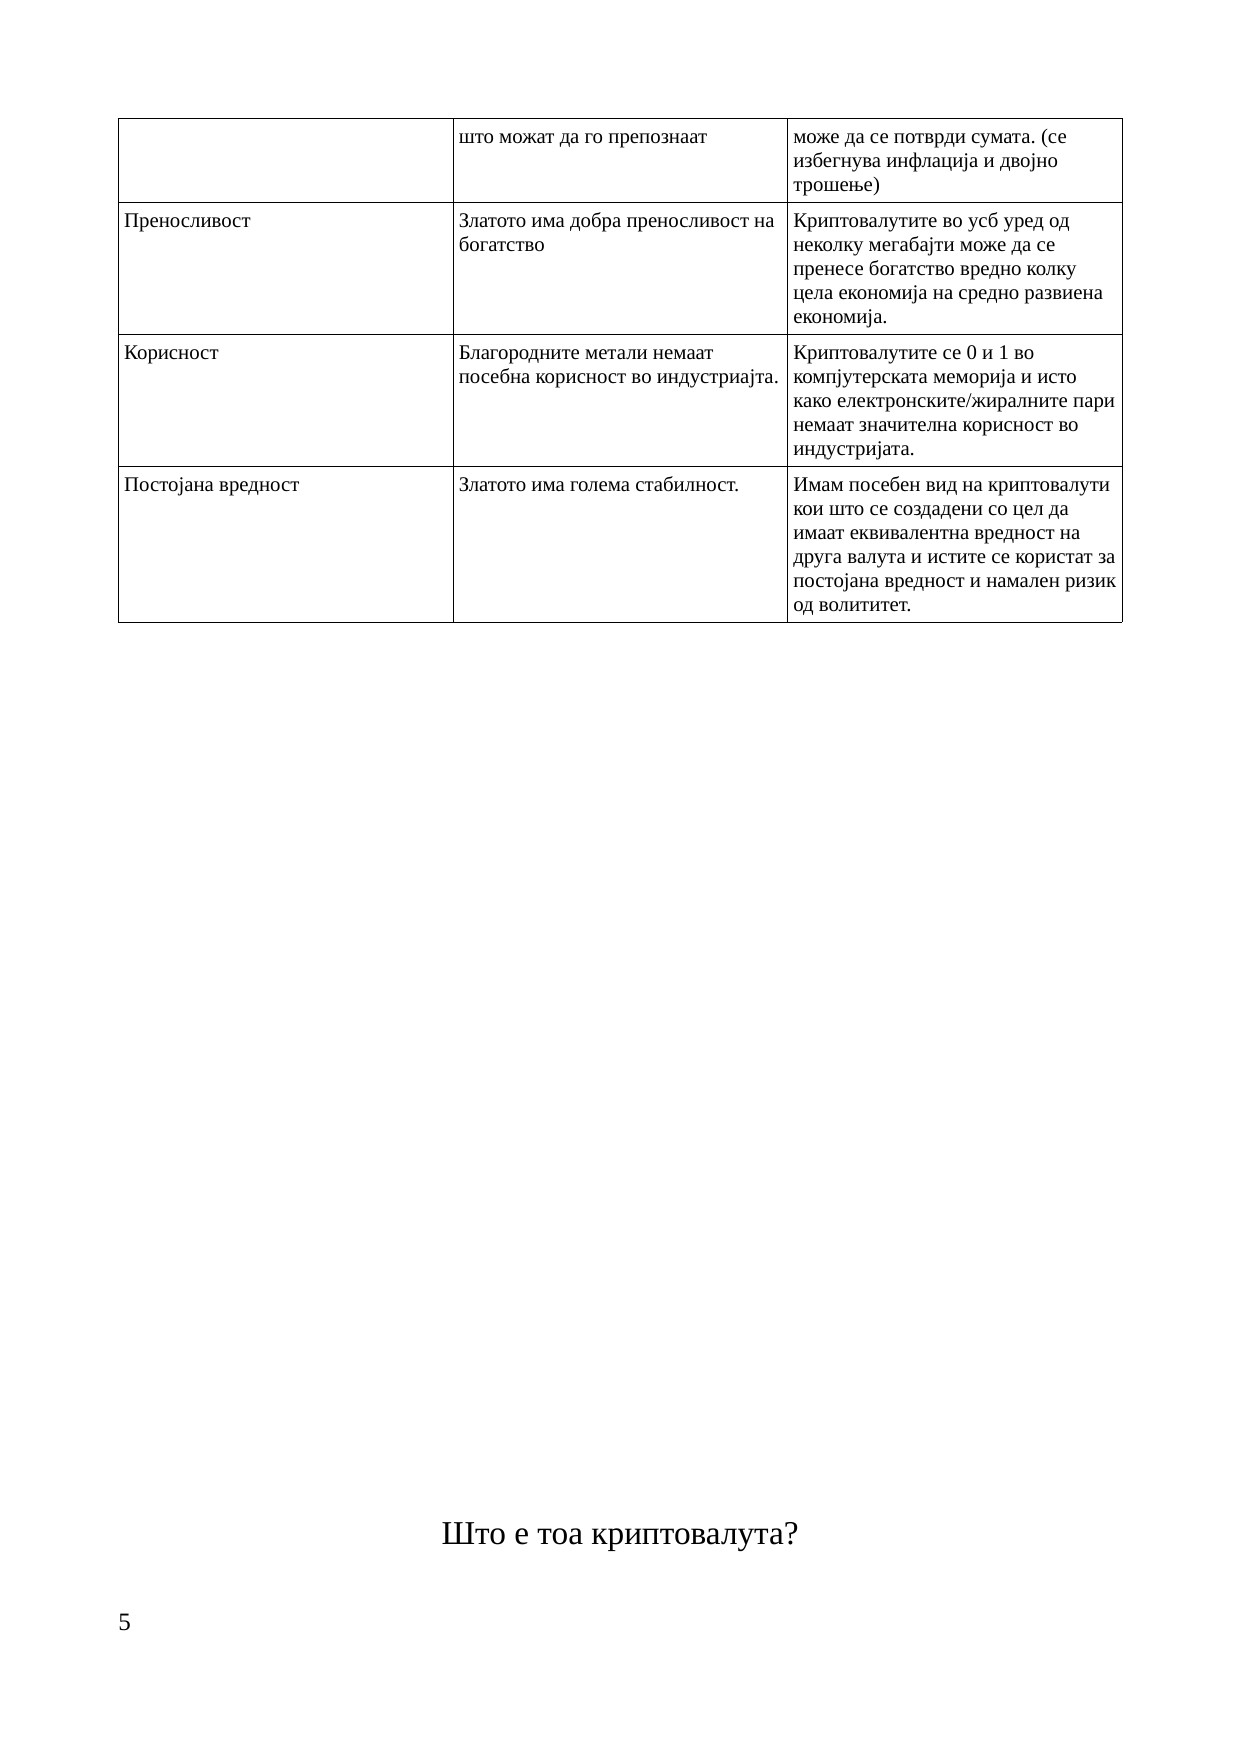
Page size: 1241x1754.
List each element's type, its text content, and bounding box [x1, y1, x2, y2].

table_cell Благородните метали немаат посебна корисност во индустриајта. [454, 335, 787, 466]
table_cell [119, 119, 453, 202]
table_cell Златото има голема стабилност. [454, 467, 787, 622]
table_cell Преносливост [119, 203, 453, 334]
table_cell може да се потврди сумата. (се избегнува инфлација и двојно трошење) [788, 119, 1122, 202]
table_cell Криптовалутите се 0 и 1 во компјутерската меморија и исто како електронските/жиралните пари немаат значителна корисност во индустријата. [788, 335, 1122, 466]
table_cell Златото има добра преносливост на богатство [454, 203, 787, 334]
text Што е тоа криптовалута? [118, 1513, 1122, 1551]
table_cell Корисност [119, 335, 453, 466]
table_cell Криптовалутите во усб уред од неколку мегабајти може да се пренесе богатство вредно колку цела економија на средно развиена економија. [788, 203, 1122, 334]
table_cell што можат да го препознаат [454, 119, 787, 202]
table_cell Имам посебен вид на криптовалути кои што се создадени со цел да имаат еквивалентна вредност на друга валута и истите се користат за постојана вредност и намален ризик од волититет. [788, 467, 1122, 622]
table_cell Постојана вредност [119, 467, 453, 622]
